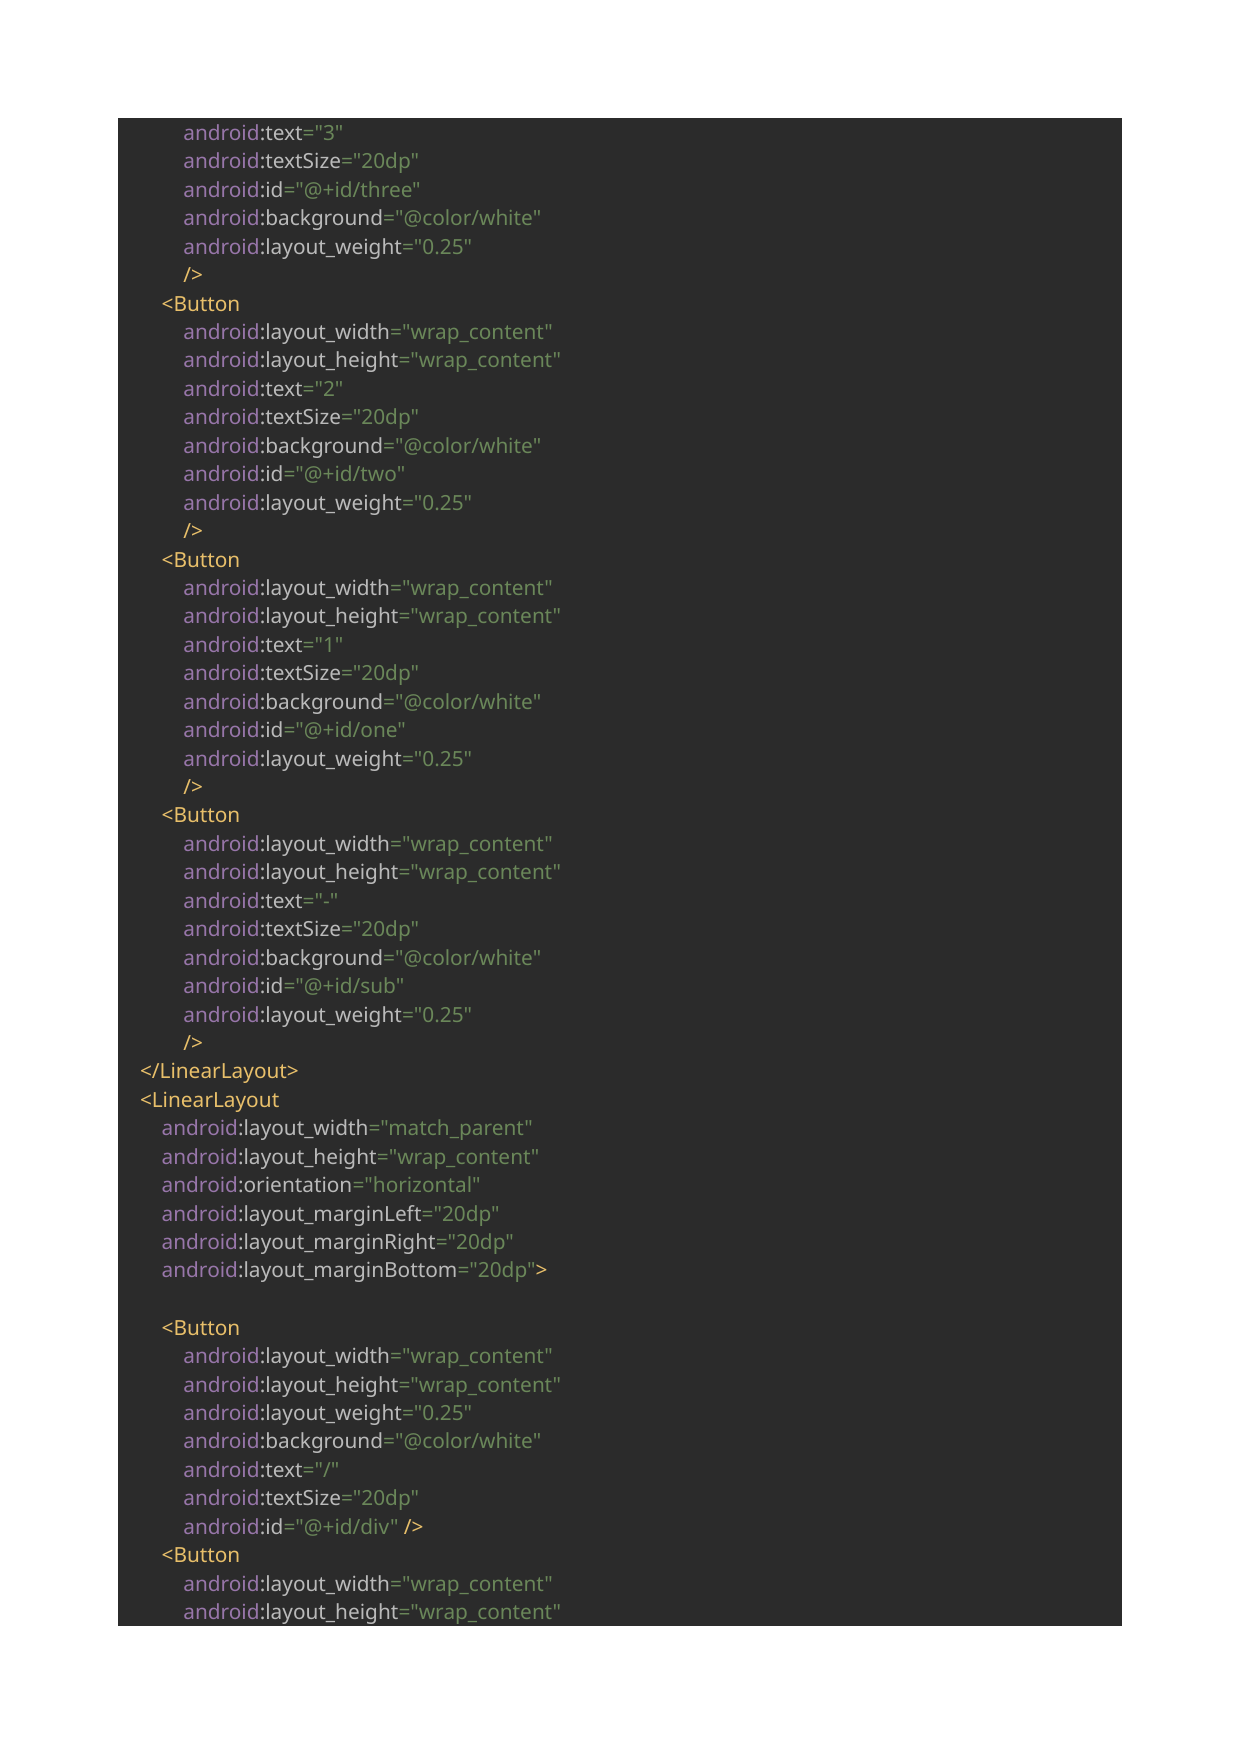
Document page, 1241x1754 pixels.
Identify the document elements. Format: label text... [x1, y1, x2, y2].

text android:text="3" android:textSize="20dp" android:id="@+id/three" android:background="@color/white" android:layout_weight="0.25" /> <Button android:layout_width="wrap_content" android:layout_height="wrap_content" android:text="2" android:textSize="20dp" android:background="@color/white" android:id="@+id/two" android:layout_weight="0.25" /> <Button android:layout_width="wrap_content" android:layout_height="wrap_content" android:text="1" android:textSize="20dp" android:background="@color/white" android:id="@+id/one" android:layout_weight="0.25" /> <Button android:layout_width="wrap_content" android:layout_height="wrap_content" android:text="-" android:textSize="20dp" android:background="@color/white" android:id="@+id/sub" android:layout_weight="0.25" /> </LinearLayout> <LinearLayout android:layout_width="match_parent" android:layout_height="wrap_content" android:orientation="horizontal" android:layout_marginLeft="20dp" android:layout_marginRight="20dp" android:layout_marginBottom="20dp"> <Button android:layout_width="wrap_content" android:layout_height="wrap_content" android:layout_weight="0.25" android:background="@color/white" android:text="/" android:textSize="20dp" android:id="@+id/div" /> <Button android:layout_width="wrap_content" android:layout_height="wrap_content" [118, 118, 1122, 1626]
